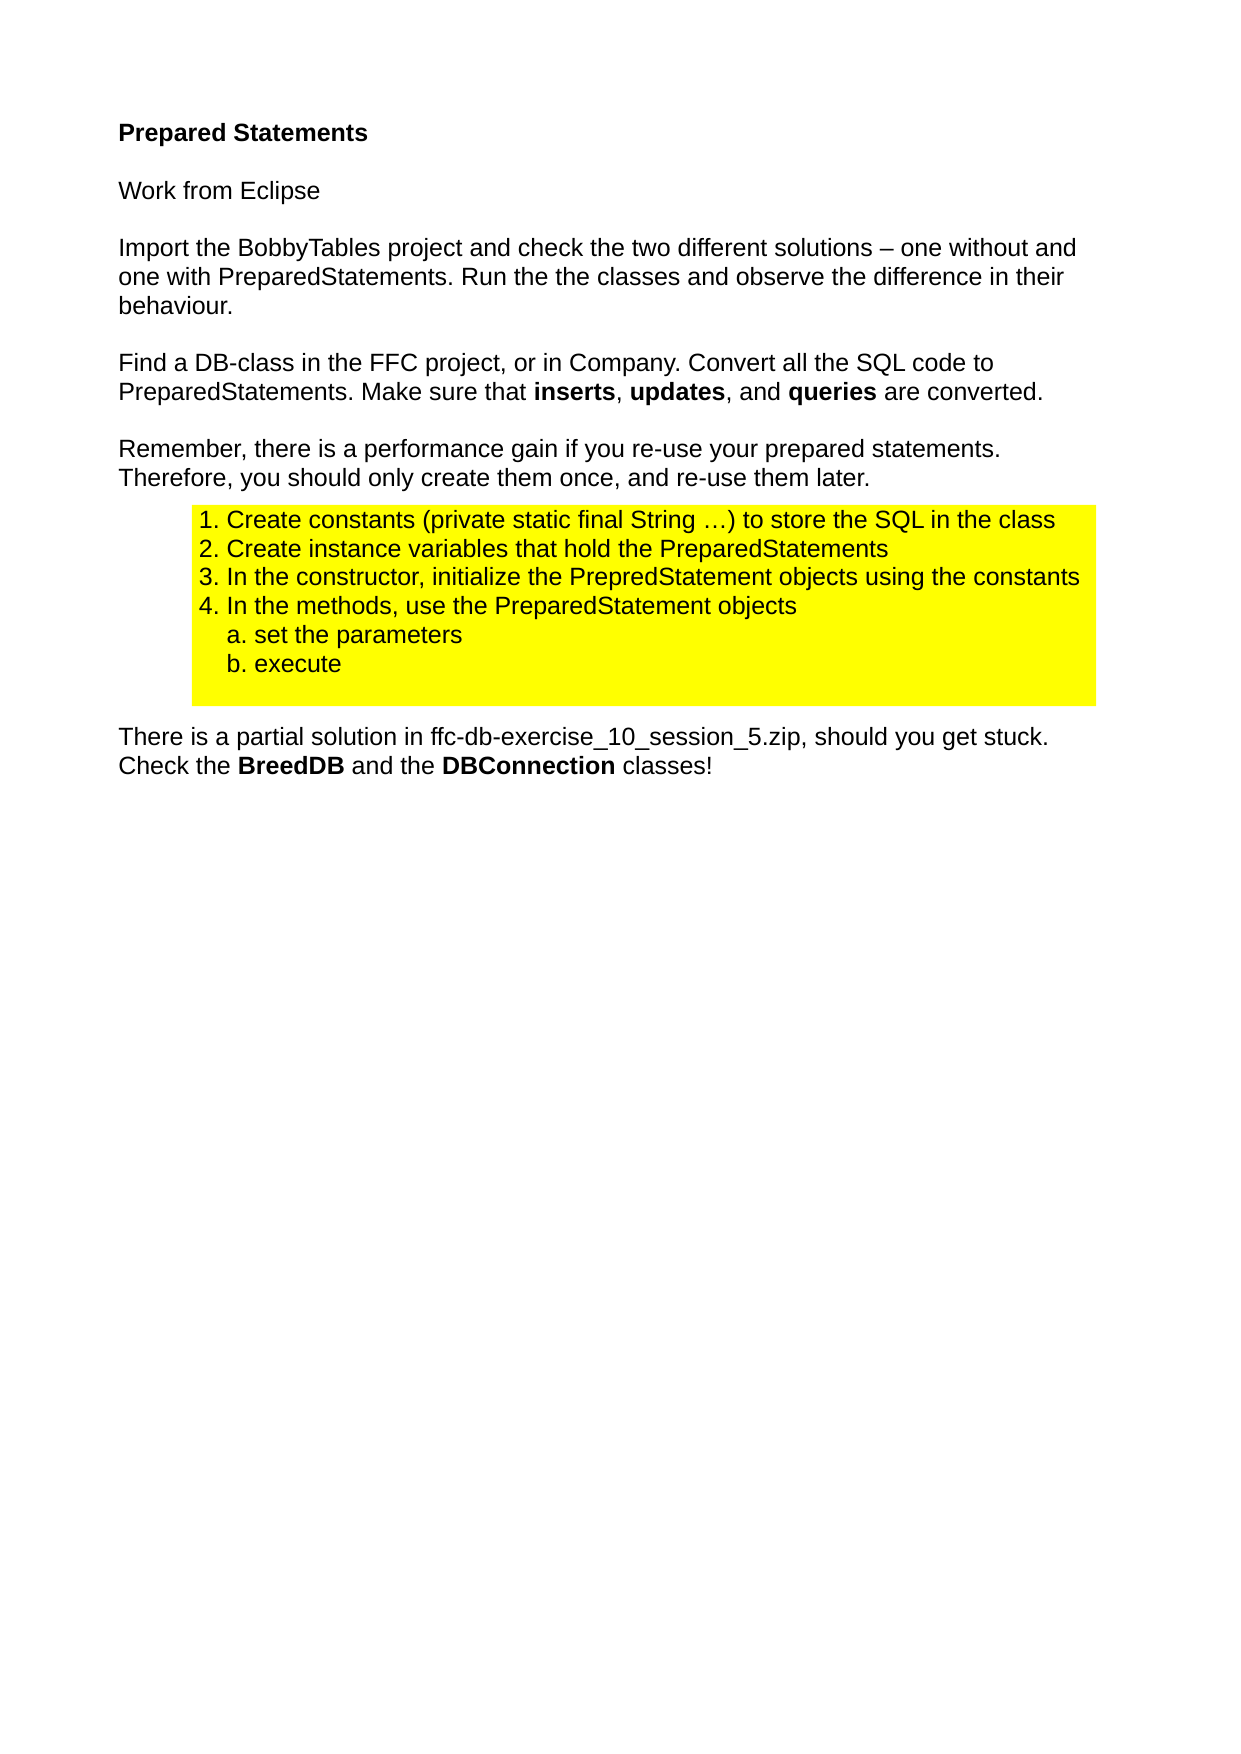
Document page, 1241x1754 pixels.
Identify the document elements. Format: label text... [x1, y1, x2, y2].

text Import the BobbyTables project and check the two different solutions – one without and one with PreparedStatements. Run the the classes and observe the difference in their behaviour. [118, 233, 1122, 319]
text Work from Eclipse [118, 176, 1122, 204]
text Prepared Statements [118, 118, 1122, 147]
text Find a DB-class in the FFC project, or in Company. Convert all the SQL code to PreparedStatements. Make sure that inserts, updates, and queries are converted. [118, 348, 1122, 406]
text Remember, there is a performance gain if you re-use your prepared statements. Therefore, you should only create them once, and re-use them later. [118, 434, 1122, 492]
text There is a partial solution in ffc-db-exercise_10_session_5.zip, should you get stuck. Check the BreedDB and the DBConnection classes! [118, 722, 1122, 779]
